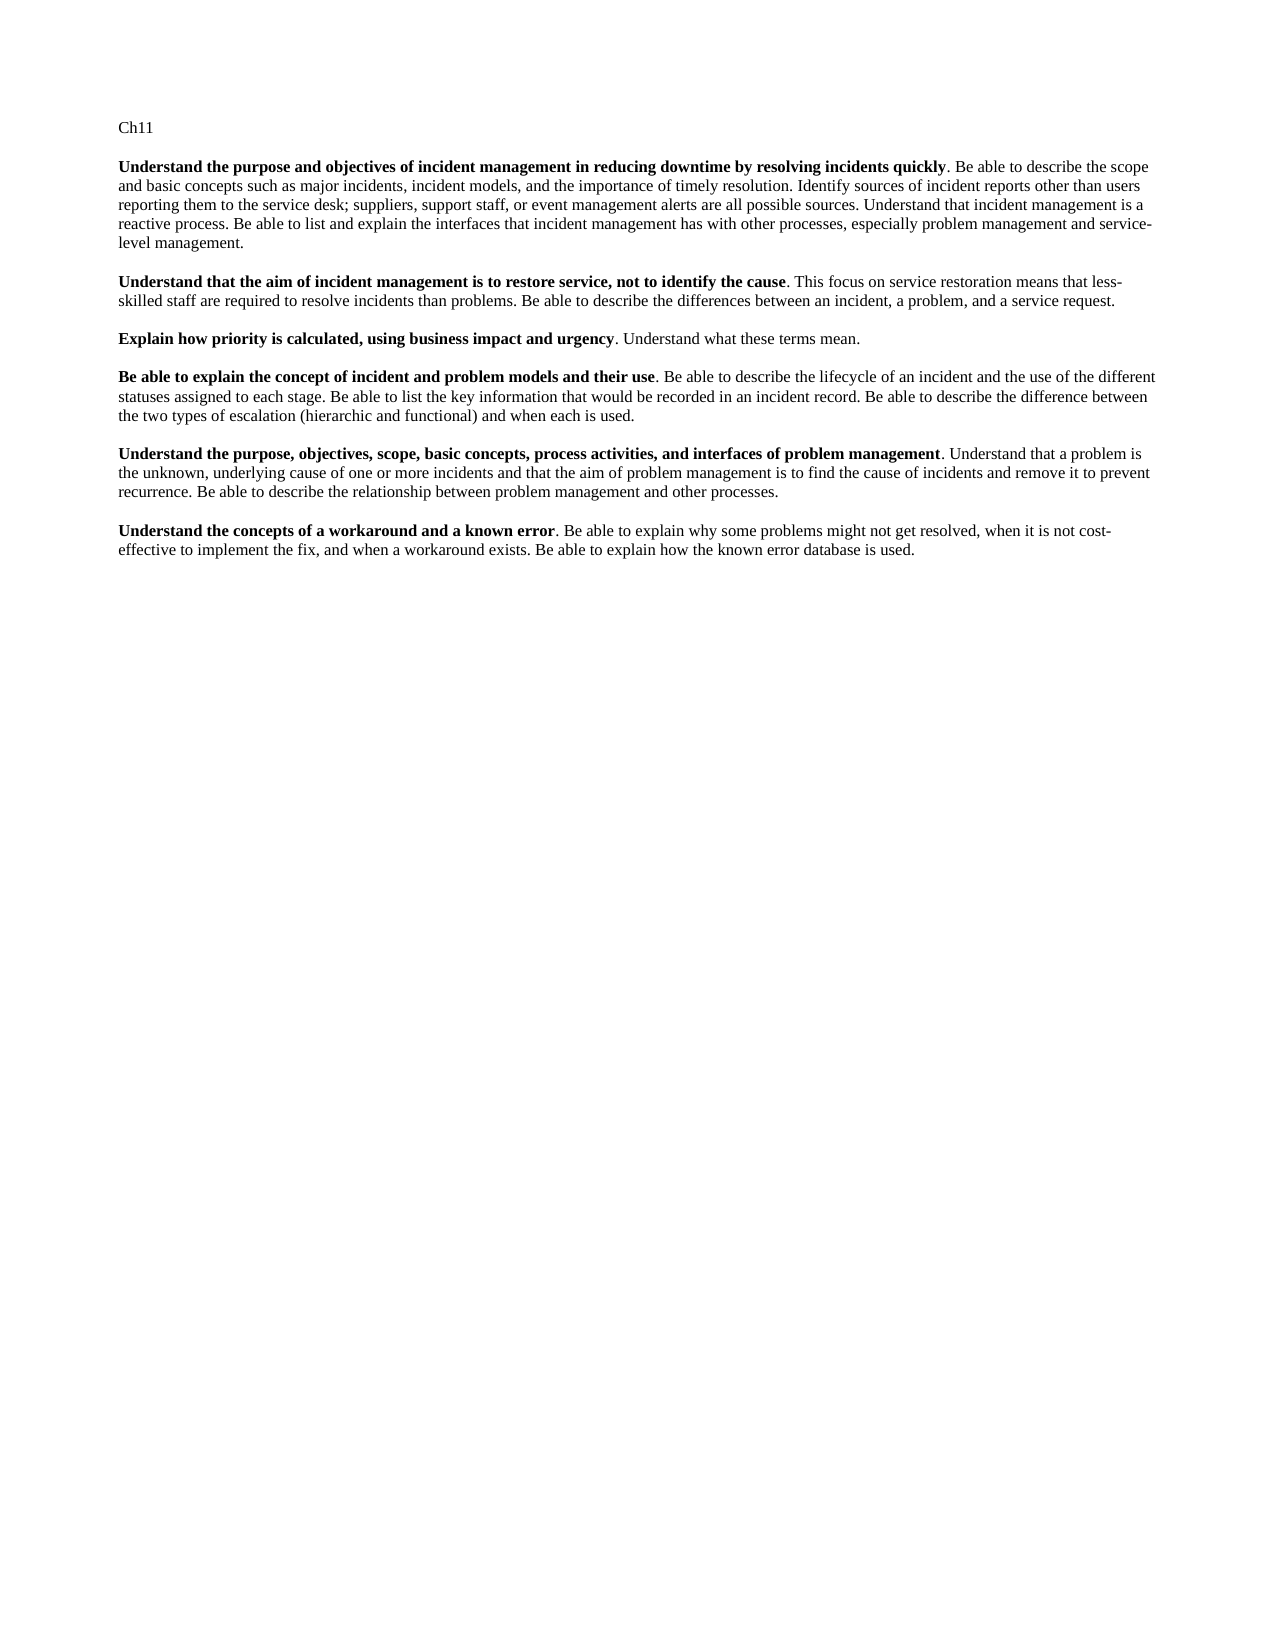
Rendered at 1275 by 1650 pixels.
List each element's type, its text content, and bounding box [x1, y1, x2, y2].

text Ch11 [118, 118, 1157, 137]
text Understand the purpose and objectives of incident management in reducing downtime by resolving incidents quickly. Be able to describe the scope and basic concepts such as major incidents, incident models, and the importance of timely resolution. Identify sources of incident reports other than users reporting them to the service desk; suppliers, support staff, or event management alerts are all possible sources. Understand that incident management is a reactive process. Be able to list and explain the interfaces that incident management has with other processes, especially problem management and service-level management. Understand that the aim of incident management is to restore service, not to identify the cause. This focus on service restoration means that less-skilled staff are required to resolve incidents than problems. Be able to describe the differences between an incident, a problem, and a service request. Explain how priority is calculated, using business impact and urgency. Understand what these terms mean. Be able to explain the concept of incident and problem models and their use. Be able to describe the lifecycle of an incident and the use of the different statuses assigned to each stage. Be able to list the key information that would be recorded in an incident record. Be able to describe the difference between the two types of escalation (hierarchic and functional) and when each is used. Understand the purpose, objectives, scope, basic concepts, process activities, and interfaces of problem management. Understand that a problem is the unknown, underlying cause of one or more incidents and that the aim of problem management is to find the cause of incidents and remove it to prevent recurrence. Be able to describe the relationship between problem management and other processes. Understand the concepts of a workaround and a known error. Be able to explain why some problems might not get resolved, when it is not cost-effective to implement the fix, and when a workaround exists. Be able to explain how the known error database is used. [118, 156, 1157, 559]
